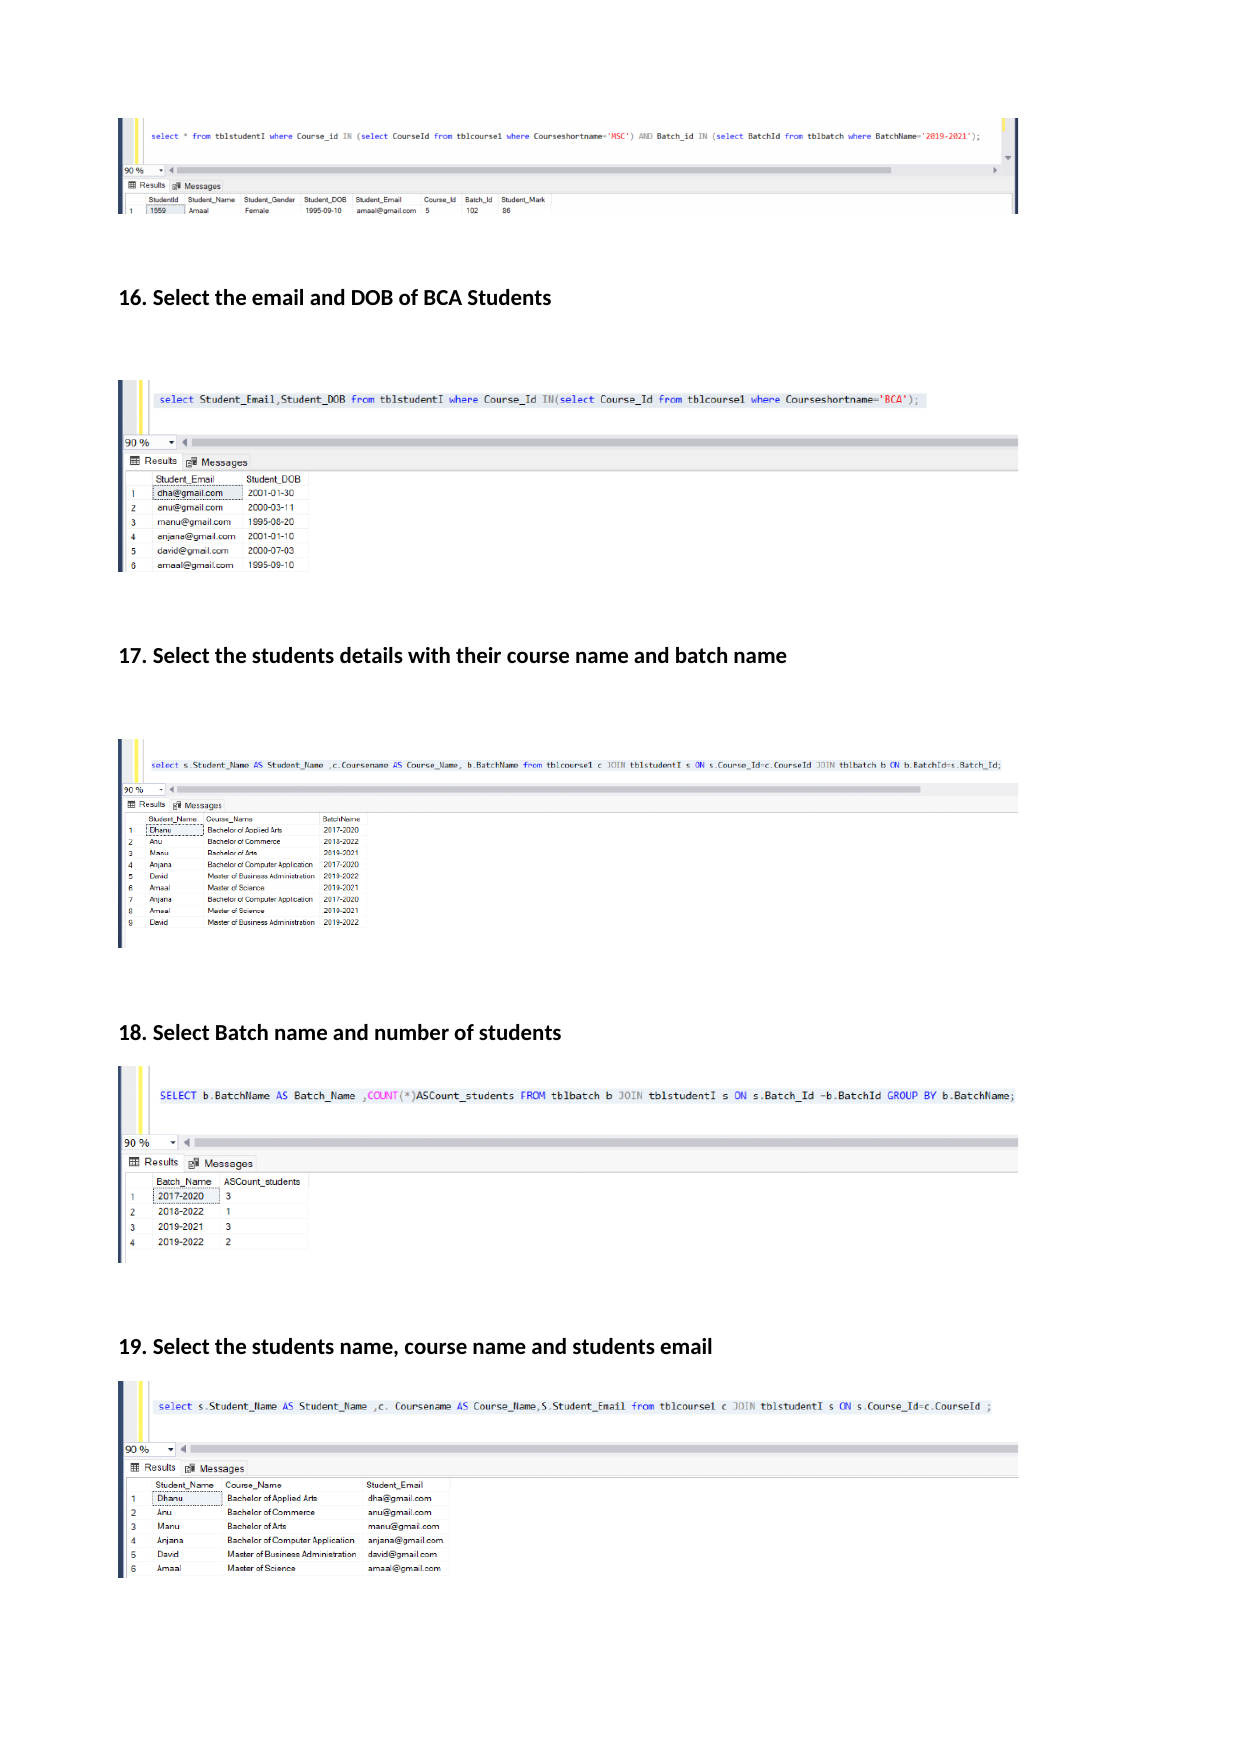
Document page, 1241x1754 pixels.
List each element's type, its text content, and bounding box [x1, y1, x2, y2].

text 18. Select Batch name and number of students [118, 1018, 1122, 1046]
text 16. Select the email and DOB of BCA Students [118, 283, 1122, 311]
text 19. Select the students name, course name and students email [118, 1332, 1122, 1360]
text 17. Select the students details with their course name and batch name [118, 641, 1122, 669]
